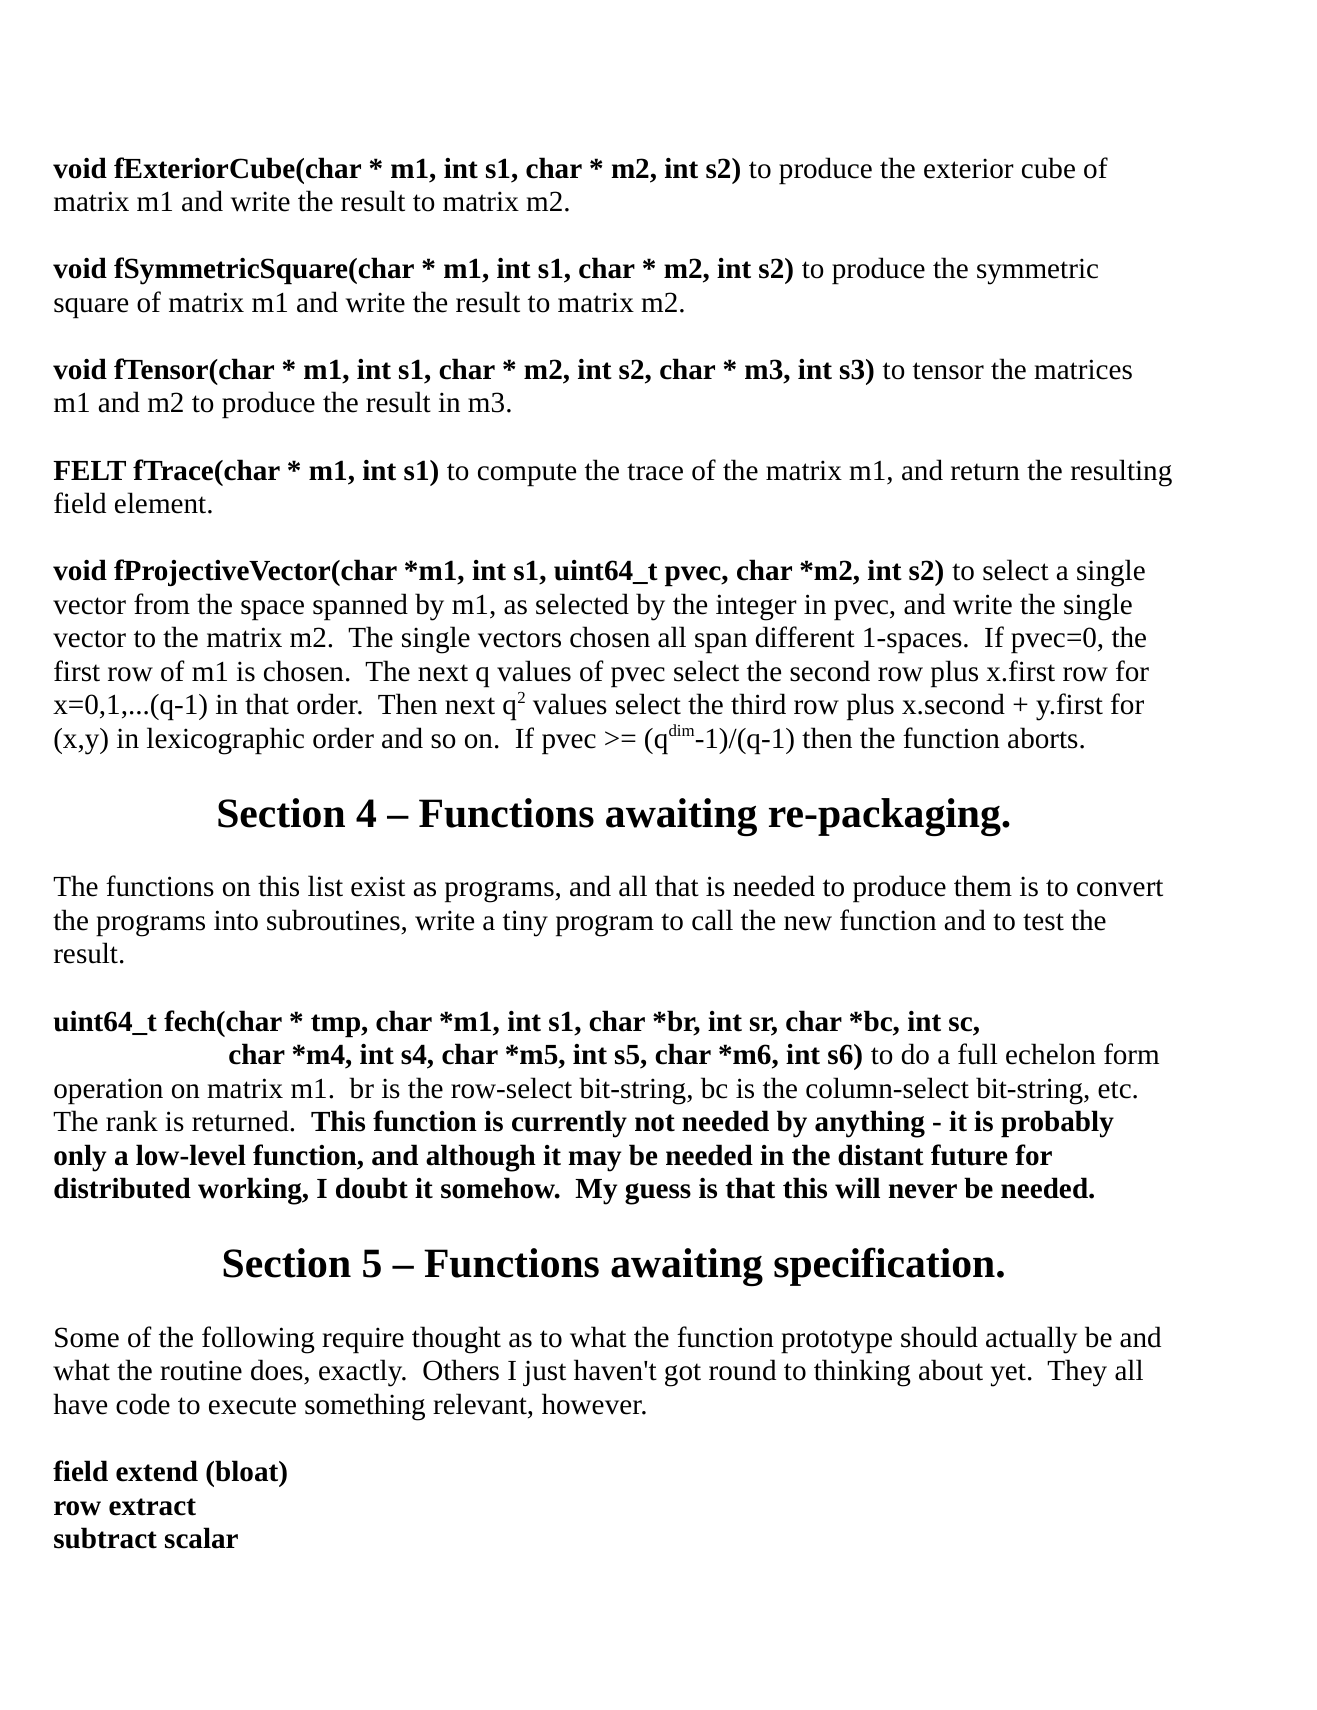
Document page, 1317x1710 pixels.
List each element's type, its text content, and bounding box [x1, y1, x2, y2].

text void fSymmetricSquare(char * m1, int s1, char * m2, int s2) to produce the symmetric square of matrix m1 and write the result to matrix m2. [53, 251, 1174, 318]
text void fProjectiveVector(char *m1, int s1, uint64_t pvec, char *m2, int s2) to select a single vector from the space spanned by m1, as selected by the integer in pvec, and write the single vector to the matrix m2. The single vectors chosen all span different 1-spaces. If pvec=0, the first row of m1 is chosen. The next q values of pvec select the second row plus x.first row for x=0,1,...(q-1) in that order. Then next q2 values select the third row plus x.second + y.first for (x,y) in lexicographic order and so on. If pvec >= (qdim-1)/(q-1) then the function aborts. [53, 553, 1174, 754]
text Section 5 – Functions awaiting specification. [53, 1238, 1174, 1286]
text void fExteriorCube(char * m1, int s1, char * m2, int s2) to produce the exterior cube of matrix m1 and write the result to matrix m2. [53, 151, 1174, 218]
text Section 4 – Functions awaiting re-packaging. [53, 788, 1174, 836]
text field extend (bloat) [53, 1454, 1174, 1488]
text char *m4, int s4, char *m5, int s5, char *m6, int s6) to do a full echelon form operation on matrix m1. br is the row-select bit-string, bc is the column-select bit-string, etc. The rank is returned. This function is currently not needed by anything - it is probably only a low-level function, and although it may be needed in the distant future for distributed working, I doubt it somehow. My guess is that this will never be needed. [53, 1037, 1174, 1205]
text void fTensor(char * m1, int s1, char * m2, int s2, char * m3, int s3) to tensor the matrices m1 and m2 to produce the result in m3. [53, 352, 1174, 419]
text row extract [53, 1488, 1174, 1521]
text subtract scalar [53, 1521, 1174, 1555]
text uint64_t fech(char * tmp, char *m1, int s1, char *br, int sr, char *bc, int sc, [53, 1004, 1174, 1037]
text FELT fTrace(char * m1, int s1) to compute the trace of the matrix m1, and return the resulting field element. [53, 453, 1174, 520]
text Some of the following require thought as to what the function prototype should actually be and what the routine does, exactly. Others I just haven't got round to thinking about yet. They all have code to execute something relevant, however. [53, 1320, 1174, 1421]
text The functions on this list exist as programs, and all that is needed to produce them is to convert the programs into subroutines, write a tiny program to call the new function and to test the result. [53, 869, 1174, 970]
